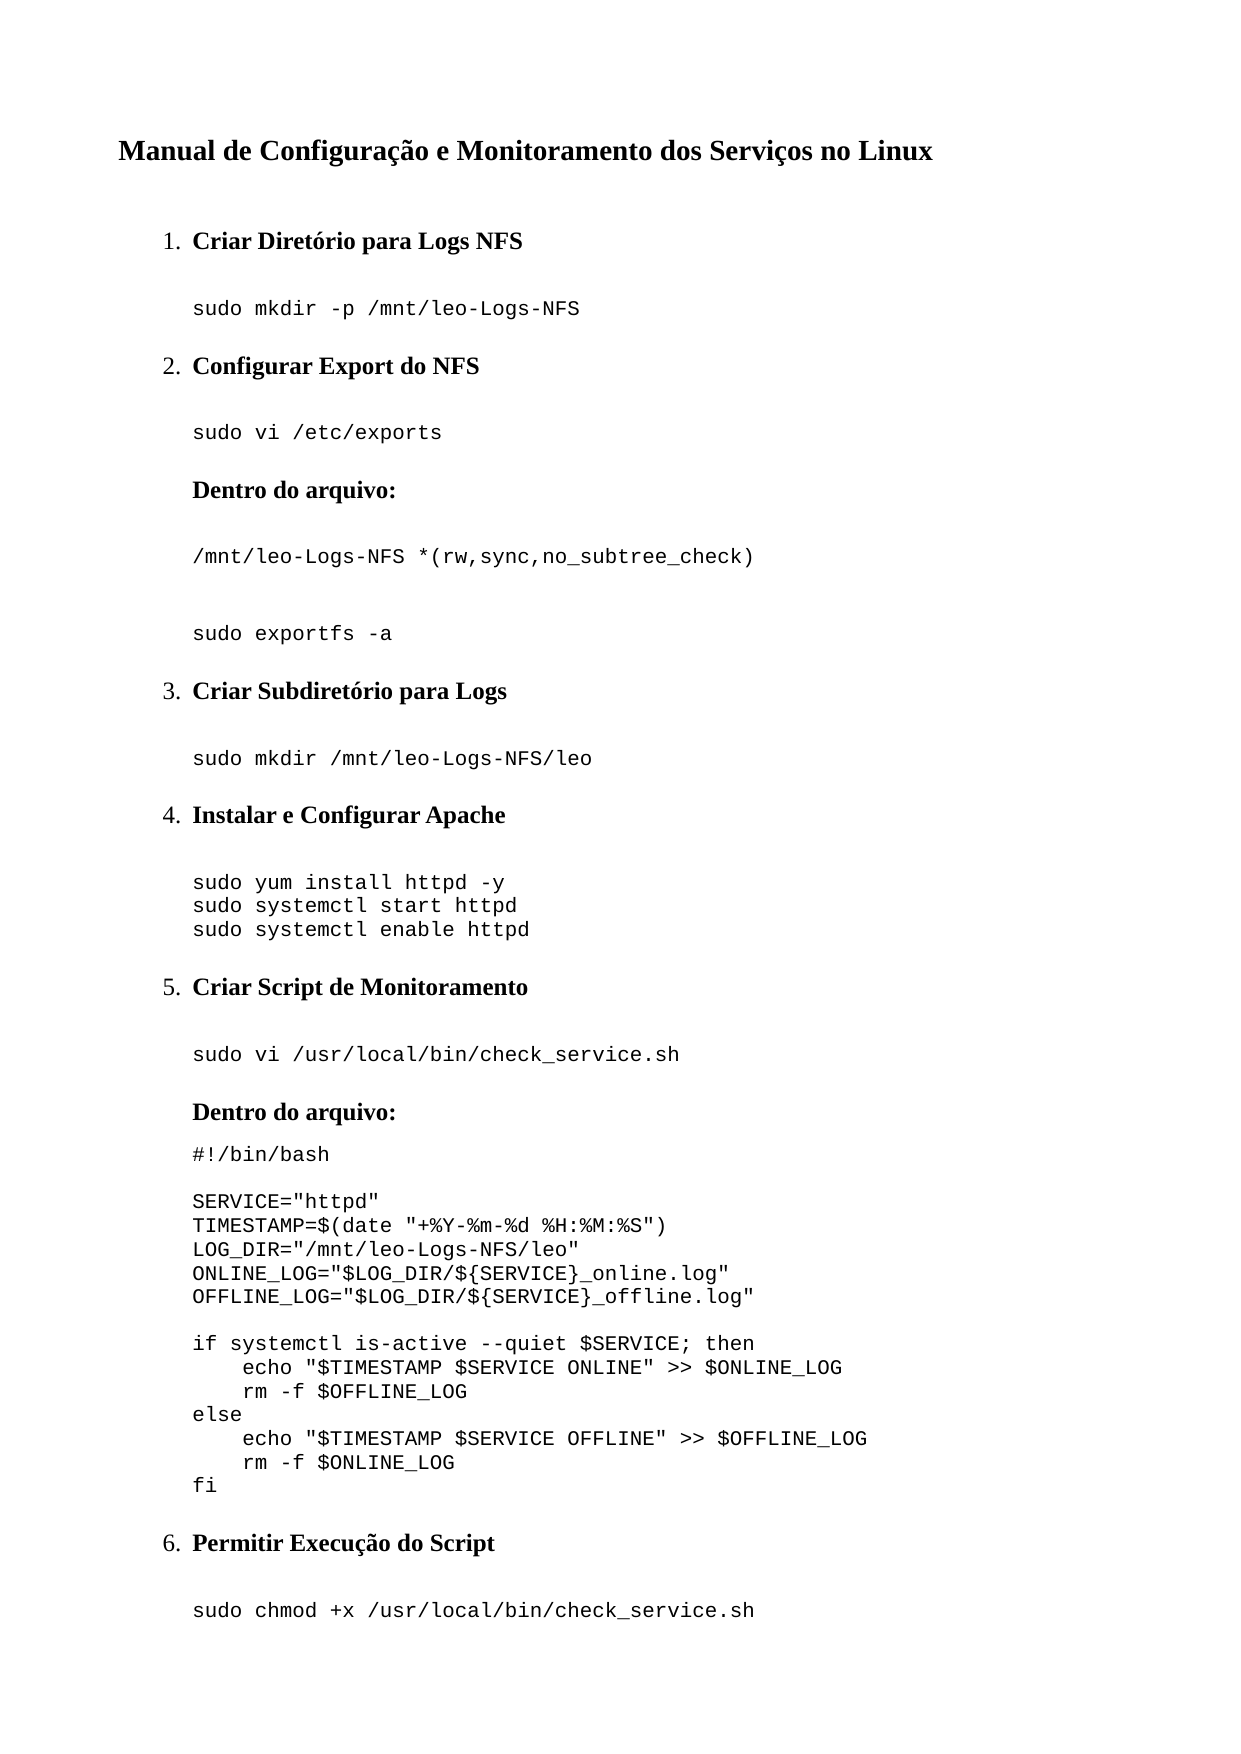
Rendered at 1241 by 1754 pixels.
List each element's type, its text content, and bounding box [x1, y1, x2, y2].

list Dentro do arquivo: [162, 475, 1122, 504]
list Configurar Export do NFS [162, 351, 1122, 379]
list sudo vi /usr/local/bin/check_service.sh [162, 1043, 1122, 1067]
list Dentro do arquivo: [162, 1097, 1122, 1125]
list /mnt/leo-Logs-NFS *(rw,sync,no_subtree_check) [162, 546, 1122, 570]
list #!/bin/bash [162, 1144, 1122, 1168]
list rm -f $ONLINE_LOG [162, 1452, 1122, 1475]
list sudo exportfs -a [162, 623, 1122, 647]
list echo "$TIMESTAMP $SERVICE ONLINE" >> $ONLINE_LOG [162, 1357, 1122, 1381]
list LOG_DIR="/mnt/leo-Logs-NFS/leo" [162, 1239, 1122, 1262]
list sudo systemctl enable httpd [162, 919, 1122, 943]
list Instalar e Configurar Apache [162, 801, 1122, 829]
list else [162, 1404, 1122, 1428]
list TIMESTAMP=$(date "+%Y-%m-%d %H:%M:%S") [162, 1215, 1122, 1239]
list sudo mkdir /mnt/leo-Logs-NFS/leo [162, 747, 1122, 771]
list sudo vi /etc/exports [162, 422, 1122, 446]
list sudo yum install httpd -y [162, 872, 1122, 896]
list sudo systemctl start httpd [162, 896, 1122, 919]
list rm -f $OFFLINE_LOG [162, 1381, 1122, 1404]
list Criar Subdiretório para Logs [162, 676, 1122, 705]
list SERVICE="httpd" [162, 1192, 1122, 1215]
list Criar Script de Monitoramento [162, 972, 1122, 1001]
subtitle Manual de Configuração e Monitoramento dos Serviços no Linux [118, 133, 1122, 166]
list sudo mkdir -p /mnt/leo-Logs-NFS [162, 298, 1122, 321]
list Criar Diretório para Logs NFS [162, 226, 1122, 255]
list ONLINE_LOG="$LOG_DIR/${SERVICE}_online.log" [162, 1262, 1122, 1286]
list OFFLINE_LOG="$LOG_DIR/${SERVICE}_offline.log" [162, 1286, 1122, 1310]
list fi [162, 1475, 1122, 1499]
list sudo chmod +x /usr/local/bin/check_service.sh [162, 1600, 1122, 1623]
list echo "$TIMESTAMP $SERVICE OFFLINE" >> $OFFLINE_LOG [162, 1428, 1122, 1452]
list Permitir Execução do Script [162, 1528, 1122, 1557]
list if systemctl is-active --quiet $SERVICE; then [162, 1333, 1122, 1357]
